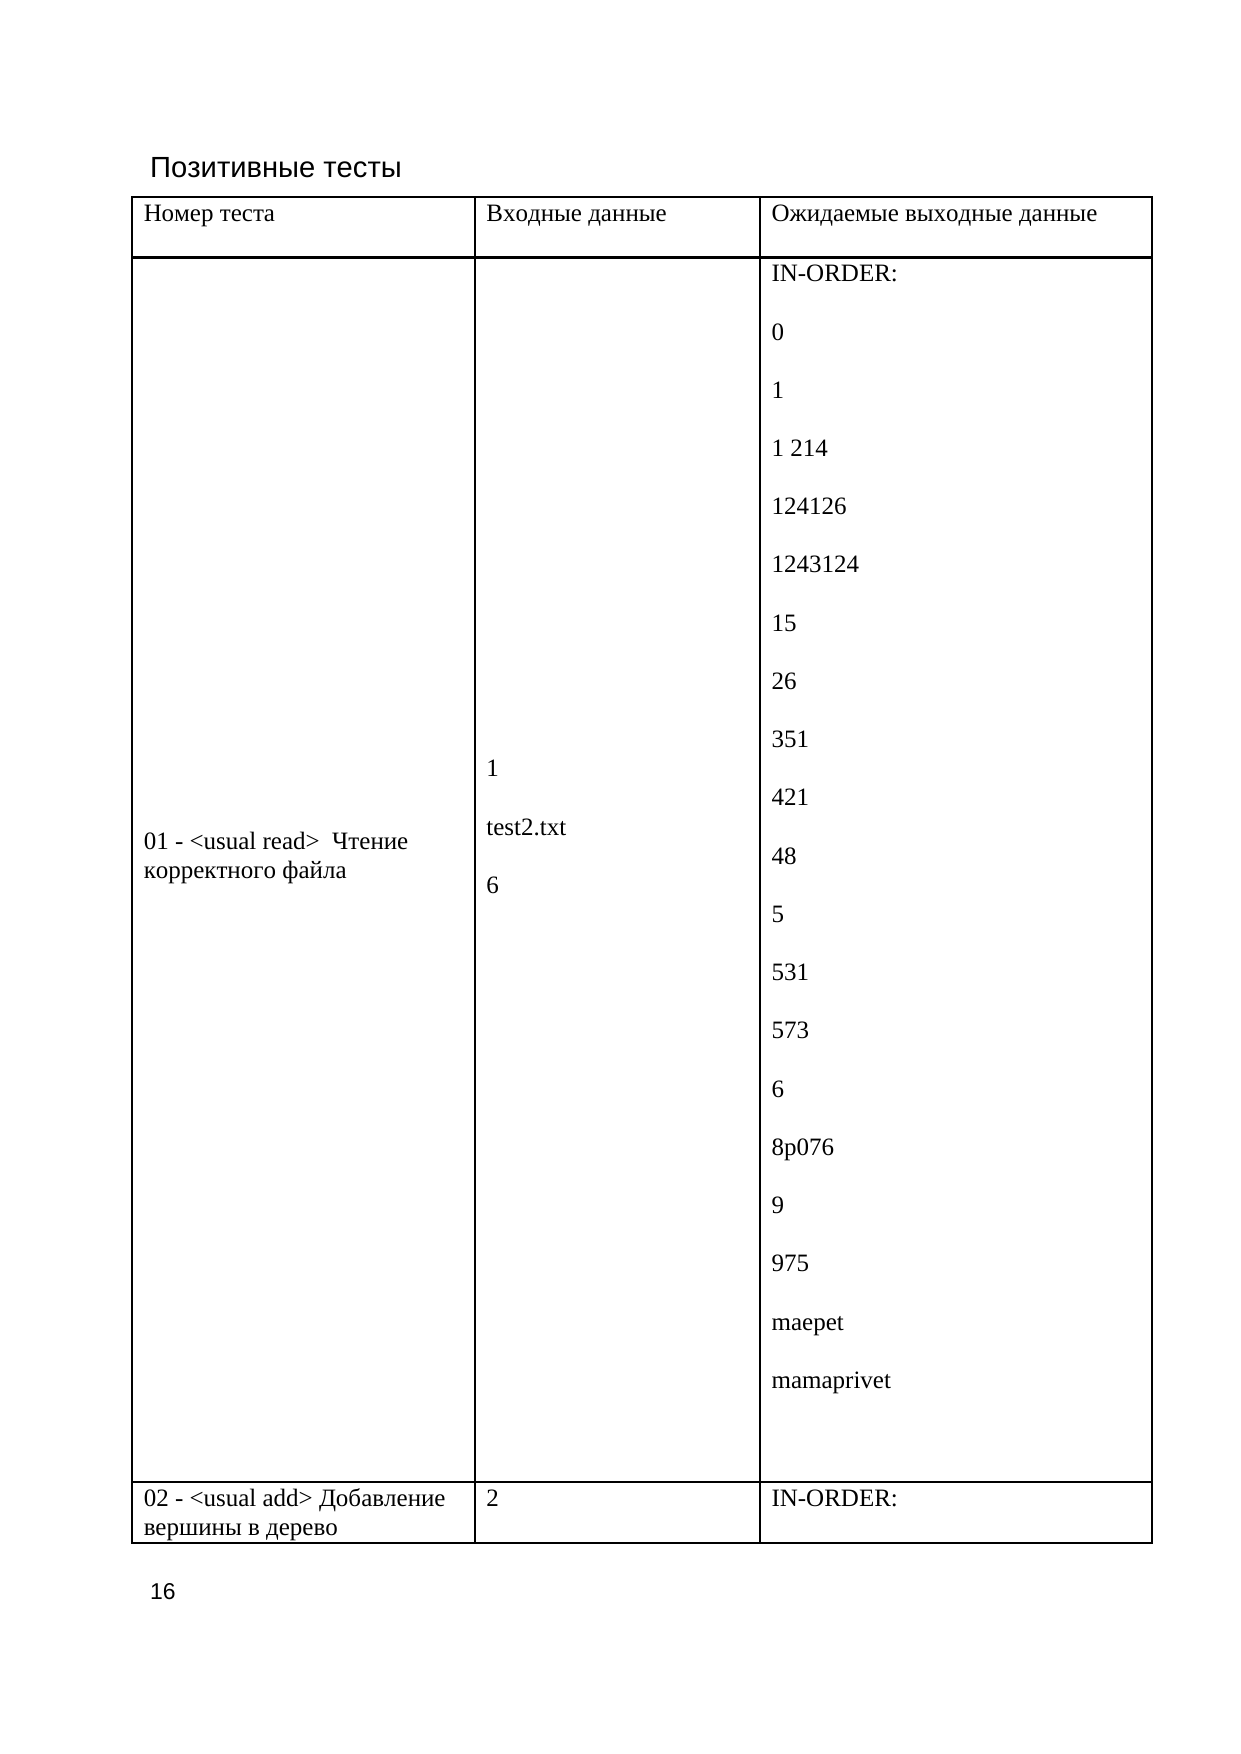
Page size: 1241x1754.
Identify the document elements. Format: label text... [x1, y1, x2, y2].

table_cell IN-ORDER: 0 1 1 214 124126 1243124 15 26 351 421 48 5 531 573 6 8p076 9 975 maepet mamaprivet [761, 259, 1151, 1481]
table_header Ожидаемые выходные данные [761, 198, 1151, 256]
table_header Номер теста [133, 198, 474, 256]
table_cell 1 test2.txt 6 [476, 259, 759, 1481]
table_cell IN-ORDER: [761, 1483, 1151, 1542]
table_cell 2 [476, 1483, 759, 1542]
subtitle Позитивные тесты [150, 150, 1090, 183]
table_header Входные данные [476, 198, 759, 256]
table_cell 02 - <usual add> Добавление вершины в дерево [133, 1483, 474, 1542]
table_cell 01 - <usual read> Чтение корректного файла [133, 259, 474, 1481]
